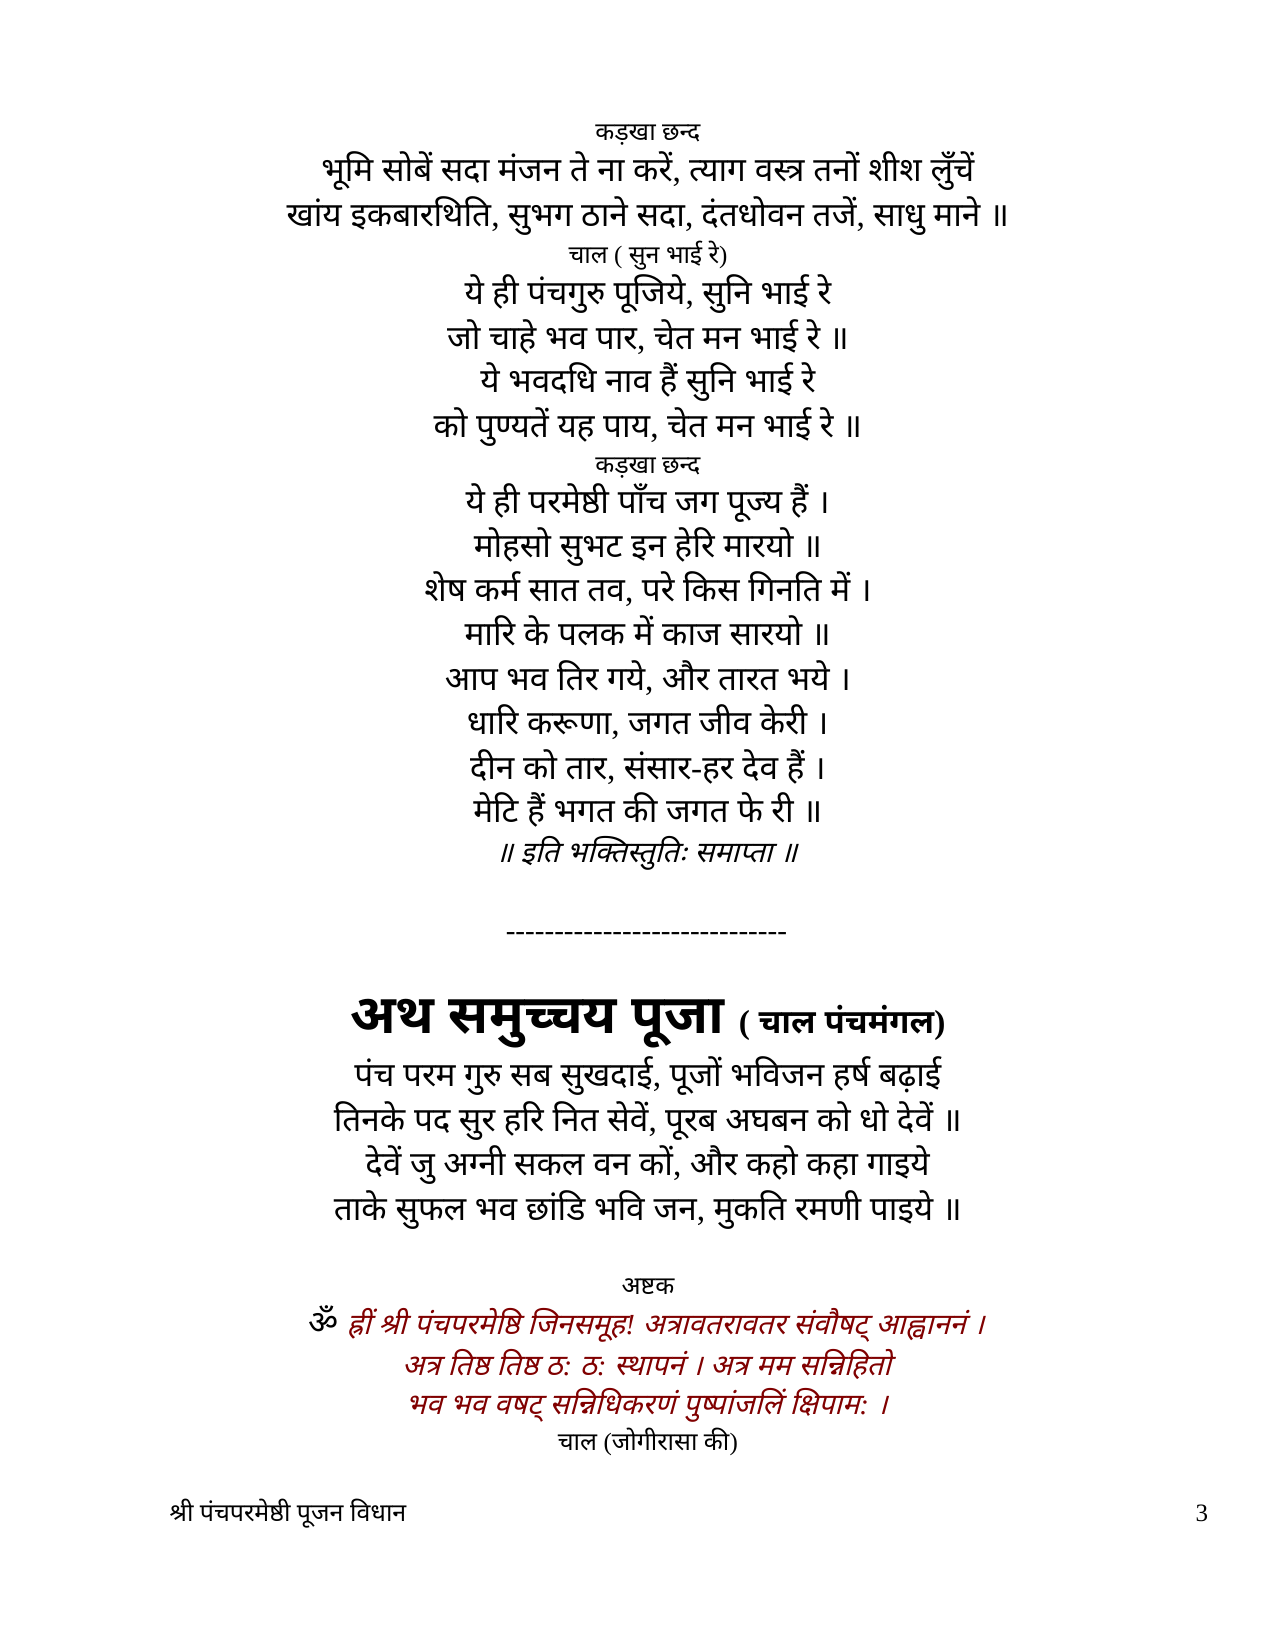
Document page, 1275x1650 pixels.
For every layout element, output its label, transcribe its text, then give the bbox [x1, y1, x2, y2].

text कड़खा छन्द भूमि सोबें सदा मंजन ते ना करें, त्याग वस्त्र तनों शीश लुँचें खांय इकबारथिति, सुभग ठाने सदा, दंतधोवन तजें, साधु माने ॥ चाल ( सुन भाई रे) ये ही पंचगुरु पूजिये, सुनि भाई रे जो चाहे भव पार, चेत मन भाई रे ॥ ये भवदधि नाव हैं सुनि भाई रे को पुण्यतें यह पाय, चेत मन भाई रे ॥ कड़खा छन्द ये ही परमेष्ठी पाँच जग पूज्य हैं । मोहसो सुभट इन हेरि मारयो ॥ शेष कर्म सात तव, परे किस गिनति में । मारि के पलक में काज सारयो ॥ आप भव तिर गये, और तारत भये । धारि करूणा, जगत जीव केरी । दीन को तार, संसार-हर देव हैं । मेटि हैं भगत की जगत फे री ॥ ॥ इति भक्तिस्तुतिः समाप्ता ॥ [87, 118, 1208, 874]
text अथ समुच्चय पूजा ( चाल पंचमंगल) पंच परम गुरु सब सुखदाई, पूजों भविजन हर्ष बढ़ाई तिनके पद सुर हरि नित सेवें, पूरब अघबन को धो देवें ॥ देवें जु अग्नी सकल वन कों, और कहो कहा गाइये ताके सुफल भव छांडि भवि जन, मुकति रमणी पाइये ॥ अष्टक ॐ ह्रीं श्री पंचपरमेष्ठि जिनसमूह! अत्रावतरावतर संवौषट् आह्वाननं । अत्र तिष्ठ तिष्ठ ठ: ठ: स्थापनं । अत्र मम सन्निहितो भव भव वषट् सन्निधिकरणं पुष्पांजलिं क्षिपाम: । चाल (जोगीरासा की) [87, 946, 1208, 1460]
text ----------------------------- [87, 913, 1208, 946]
